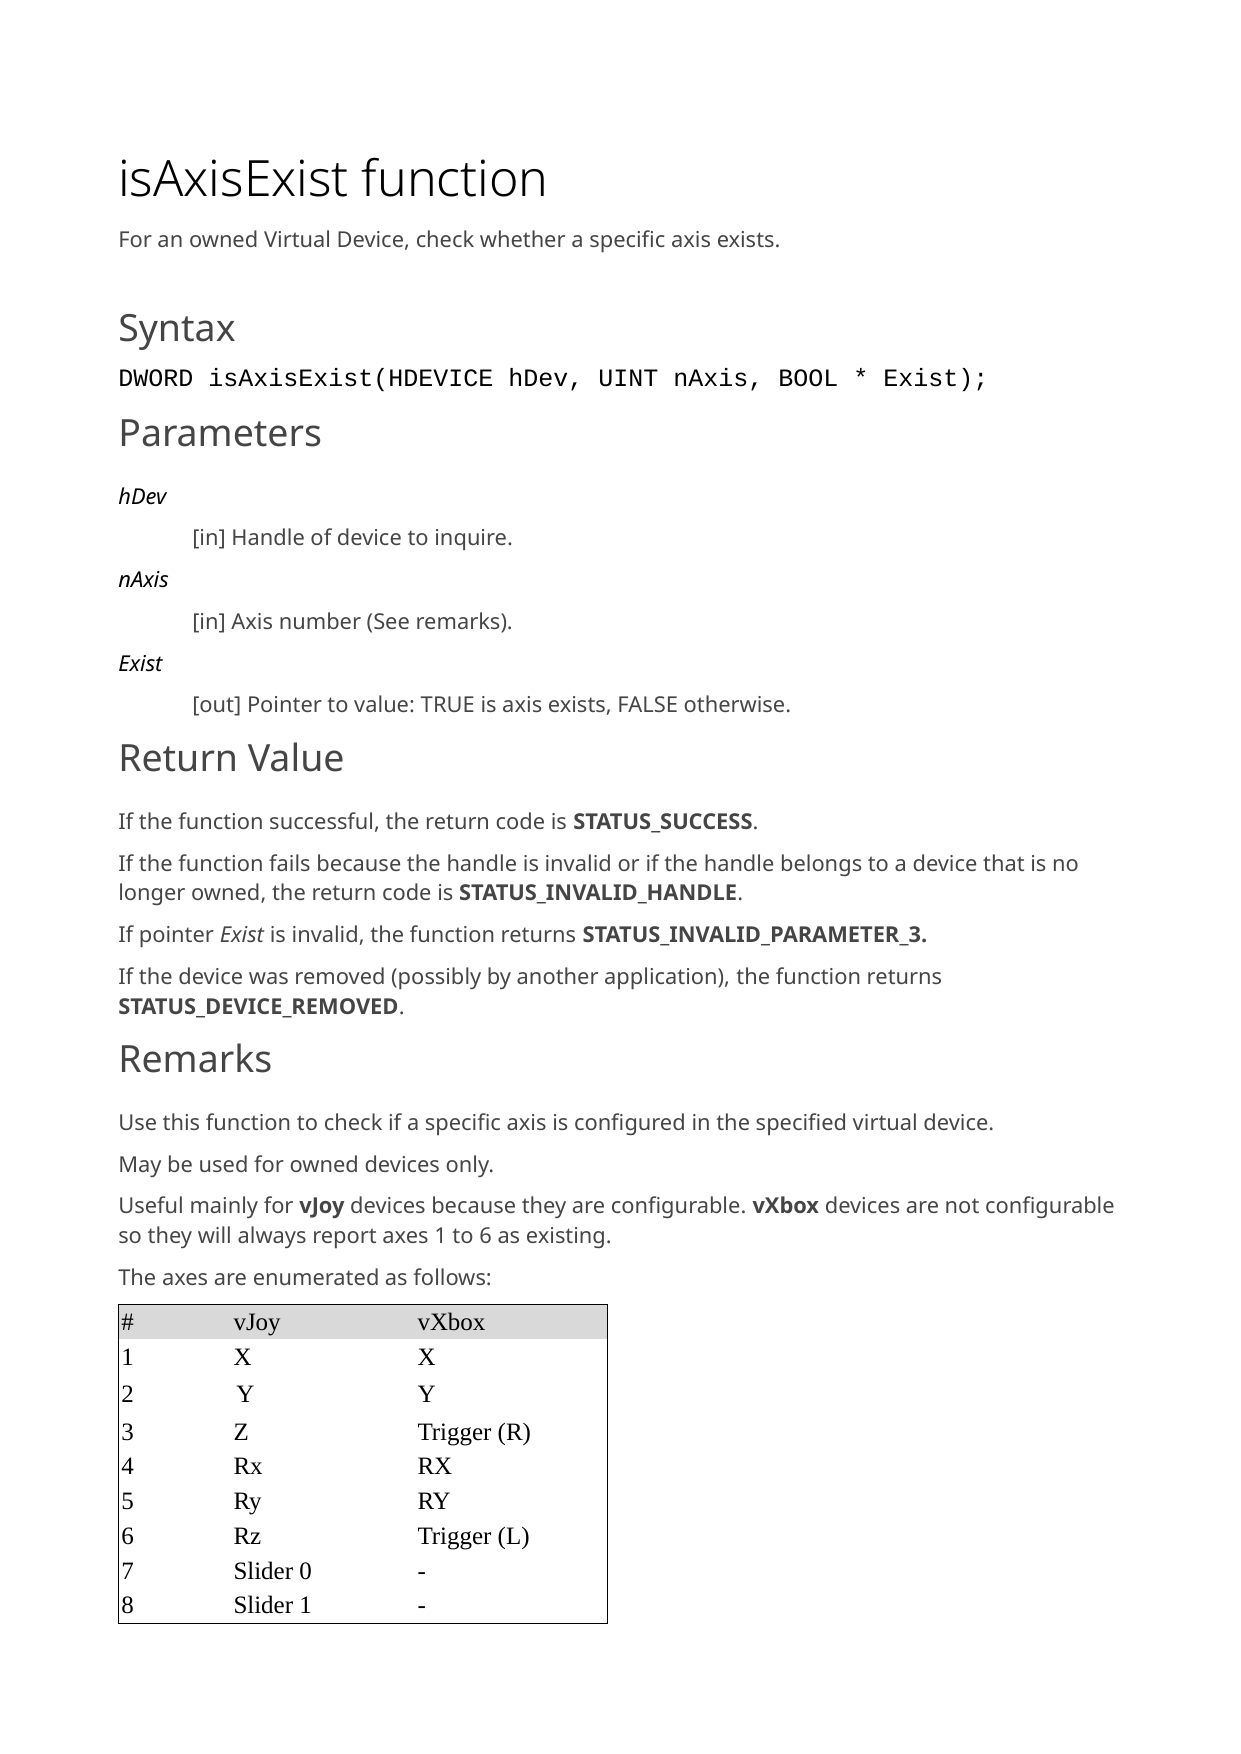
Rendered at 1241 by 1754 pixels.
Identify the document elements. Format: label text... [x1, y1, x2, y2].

text If the function successful, the return code is STATUS_SUCCESS. [118, 806, 1122, 836]
subtitle Remarks [118, 1032, 1122, 1083]
table_cell X [414, 1339, 607, 1373]
text If pointer Exist is invalid, the function returns STATUS_INVALID_PARAMETER_3. [118, 919, 1122, 949]
text [in] Handle of device to inquire. [192, 522, 1122, 552]
table_cell RY [414, 1483, 607, 1518]
table_cell Slider 1 [230, 1588, 414, 1622]
text For an owned Virtual Device, check whether a specific axis exists. [118, 224, 1122, 253]
table_cell RX [414, 1449, 607, 1483]
table_cell Trigger (R) [414, 1414, 607, 1448]
table_cell - [414, 1588, 607, 1622]
table_cell Trigger (L) [414, 1518, 607, 1553]
table_cell Z [230, 1414, 414, 1448]
table_header vXbox [414, 1305, 607, 1339]
table_cell Y [414, 1374, 607, 1414]
table_cell 4 [119, 1449, 230, 1483]
text hDev [118, 481, 1122, 510]
table_cell Rx [230, 1449, 414, 1483]
table_cell Ry [230, 1483, 414, 1518]
text Exist [118, 648, 1122, 677]
table_cell - [414, 1553, 607, 1588]
text If the device was removed (possibly by another application), the function returns STATUS_DEVICE_REMOVED. [118, 961, 1122, 1020]
table_cell 6 [119, 1518, 230, 1553]
text nAxis [118, 564, 1122, 594]
table_header vJoy [230, 1305, 414, 1339]
table_cell X [230, 1339, 414, 1373]
table_header # [119, 1305, 230, 1339]
table_cell 3 [119, 1414, 230, 1448]
table_cell 1 [119, 1339, 230, 1373]
subtitle Syntax [118, 302, 1122, 353]
text The axes are enumerated as follows: [118, 1262, 1122, 1292]
text DWORD isAxisExist(HDEVICE hDev, UINT nAxis, BOOL * Exist); [118, 365, 1122, 394]
table_cell 7 [119, 1553, 230, 1588]
table_cell 5 [119, 1483, 230, 1518]
text [out] Pointer to value: TRUE is axis exists, FALSE otherwise. [192, 689, 1122, 719]
text If the function fails because the handle is invalid or if the handle belongs to a device that is no longer owned, the return code is STATUS_INVALID_HANDLE. [118, 847, 1122, 907]
subtitle Parameters [118, 406, 1122, 457]
subtitle Return Value [118, 731, 1122, 782]
table_cell Rz [230, 1518, 414, 1553]
table_cell 8 [119, 1588, 230, 1622]
table_cell Y [230, 1374, 414, 1414]
text Useful mainly for vJoy devices because they are configurable. vXbox devices are not configurable so they will always report axes 1 to 6 as existing. [118, 1190, 1122, 1250]
table_cell Slider 0 [230, 1553, 414, 1588]
text May be used for owned devices only. [118, 1149, 1122, 1178]
text Use this function to check if a specific axis is configured in the specified virtual device. [118, 1107, 1122, 1137]
subtitle isAxisExist function [118, 143, 1122, 211]
table_cell 2 [119, 1374, 230, 1414]
text [in] Axis number (See remarks). [192, 606, 1122, 636]
